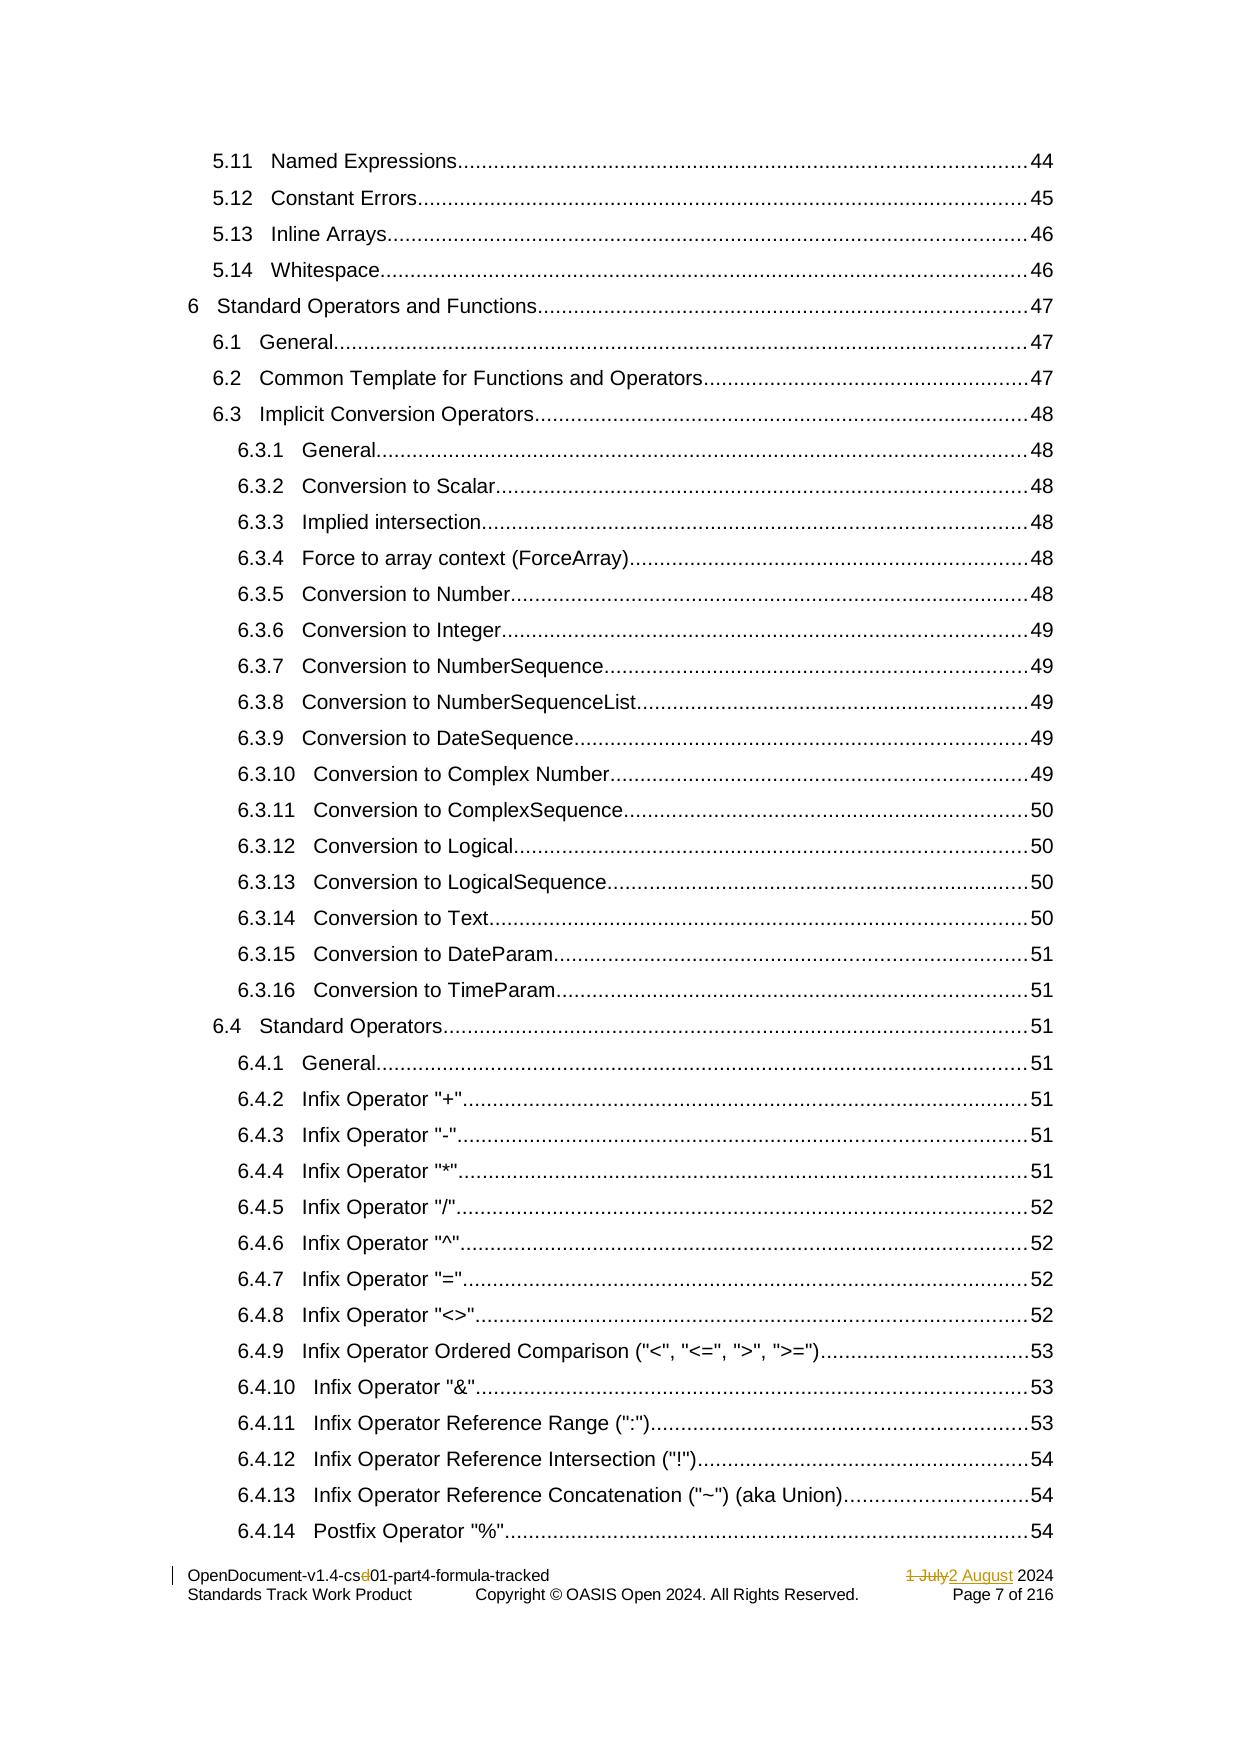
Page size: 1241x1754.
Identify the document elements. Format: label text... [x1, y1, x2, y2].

text 6.4.13 Infix Operator Reference Concatenation ("~") (aka Union) 54 [237, 1483, 1053, 1507]
text 5.14 Whitespace 46 [212, 258, 1053, 282]
text 6.4.5 Infix Operator "/" 52 [237, 1195, 1053, 1219]
text 6.4.1 General 51 [237, 1051, 1053, 1074]
text 6.3.13 Conversion to LogicalSequence 50 [237, 871, 1053, 894]
text 5.12 Constant Errors 45 [212, 186, 1053, 209]
text 6.3 Implicit Conversion Operators 48 [212, 402, 1053, 426]
text 5.13 Inline Arrays 46 [212, 222, 1053, 246]
text 6.4.8 Infix Operator "<>" 52 [237, 1303, 1053, 1327]
text 6.3.15 Conversion to DateParam 51 [237, 943, 1053, 966]
text 6.4.7 Infix Operator "=" 52 [237, 1267, 1053, 1291]
text 6.4.6 Infix Operator "^" 52 [237, 1231, 1053, 1255]
text 6.3.8 Conversion to NumberSequenceList 49 [237, 691, 1053, 714]
text 6.2 Common Template for Functions and Operators 47 [212, 366, 1053, 390]
text 5.11 Named Expressions 44 [212, 150, 1053, 173]
text 6.4.11 Infix Operator Reference Range (":") 53 [237, 1411, 1053, 1435]
text 6.3.6 Conversion to Integer 49 [237, 618, 1053, 642]
text 6.3.11 Conversion to ComplexSequence 50 [237, 799, 1053, 822]
text 6.4.14 Postfix Operator "%" 54 [237, 1519, 1053, 1543]
text 6.4.3 Infix Operator "-" 51 [237, 1123, 1053, 1147]
text 6.4 Standard Operators 51 [212, 1015, 1053, 1038]
text 6.3.12 Conversion to Logical 50 [237, 835, 1053, 858]
text 6 Standard Operators and Functions 47 [187, 294, 1053, 318]
text 6.3.10 Conversion to Complex Number 49 [237, 763, 1053, 786]
text 6.4.4 Infix Operator "*" 51 [237, 1159, 1053, 1183]
text 6.3.4 Force to array context (ForceArray) 48 [237, 546, 1053, 570]
text 6.3.3 Implied intersection 48 [237, 510, 1053, 534]
text 6.4.2 Infix Operator "+" 51 [237, 1087, 1053, 1111]
text 6.4.12 Infix Operator Reference Intersection ("!") 54 [237, 1447, 1053, 1471]
text 6.1 General 47 [212, 330, 1053, 354]
text 6.4.9 Infix Operator Ordered Comparison ("<", "<=", ">", ">=") 53 [237, 1339, 1053, 1363]
text 6.3.2 Conversion to Scalar 48 [237, 474, 1053, 498]
text 6.4.10 Infix Operator "&" 53 [237, 1375, 1053, 1399]
text 6.3.5 Conversion to Number 48 [237, 582, 1053, 606]
text 6.3.7 Conversion to NumberSequence 49 [237, 654, 1053, 678]
text 6.3.14 Conversion to Text 50 [237, 907, 1053, 930]
text 6.3.9 Conversion to DateSequence 49 [237, 727, 1053, 750]
text 6.3.1 General 48 [237, 438, 1053, 462]
text 6.3.16 Conversion to TimeParam 51 [237, 979, 1053, 1002]
